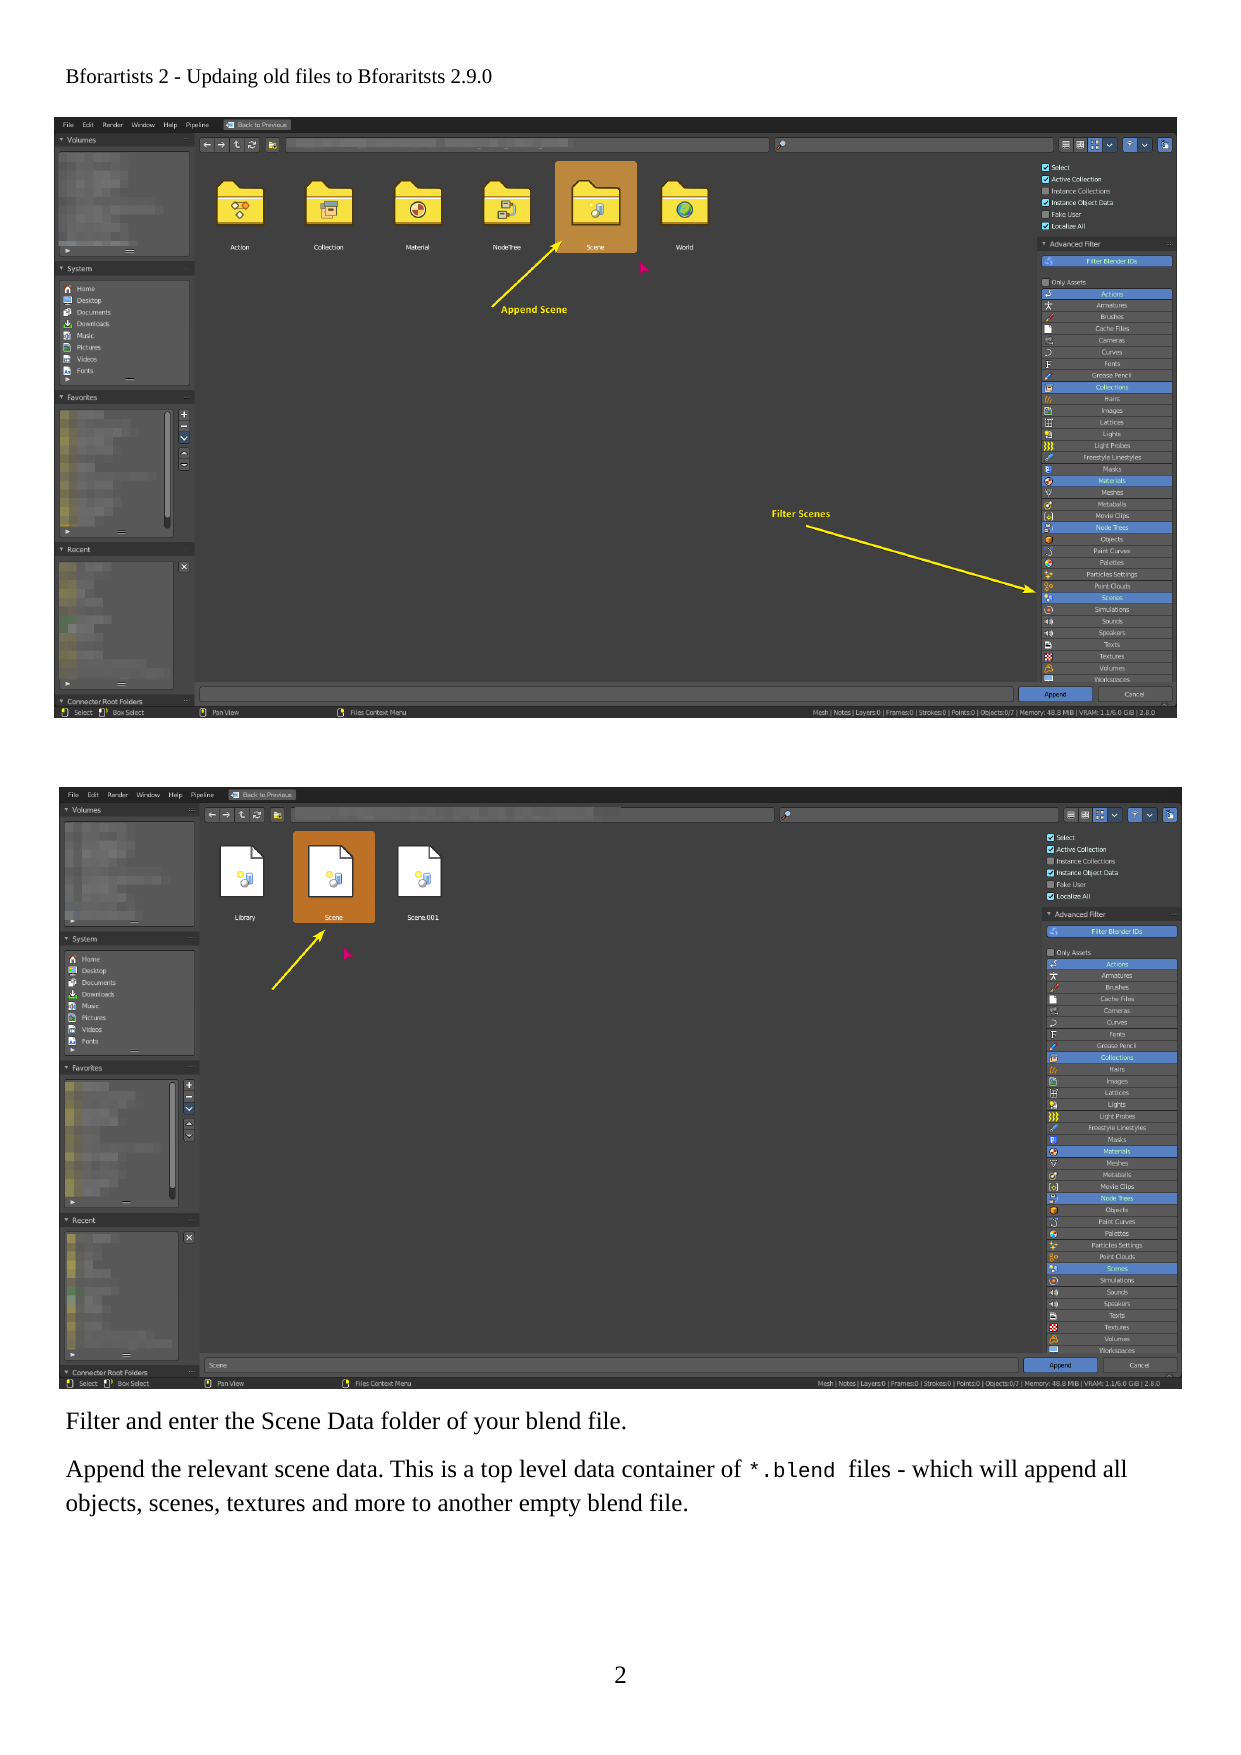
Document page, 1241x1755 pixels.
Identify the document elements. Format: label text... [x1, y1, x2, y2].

picture [59, 787, 1182, 1389]
text Filter and enter the Scene Data folder of your blend file. [59, 1389, 1181, 1435]
picture [54, 117, 1177, 718]
text Append the relevant scene data. This is a top level data container of *.blend files - which will append all objects, scenes, textures and more to another empty blend file. [59, 1449, 1181, 1517]
text [59, 322, 1181, 787]
